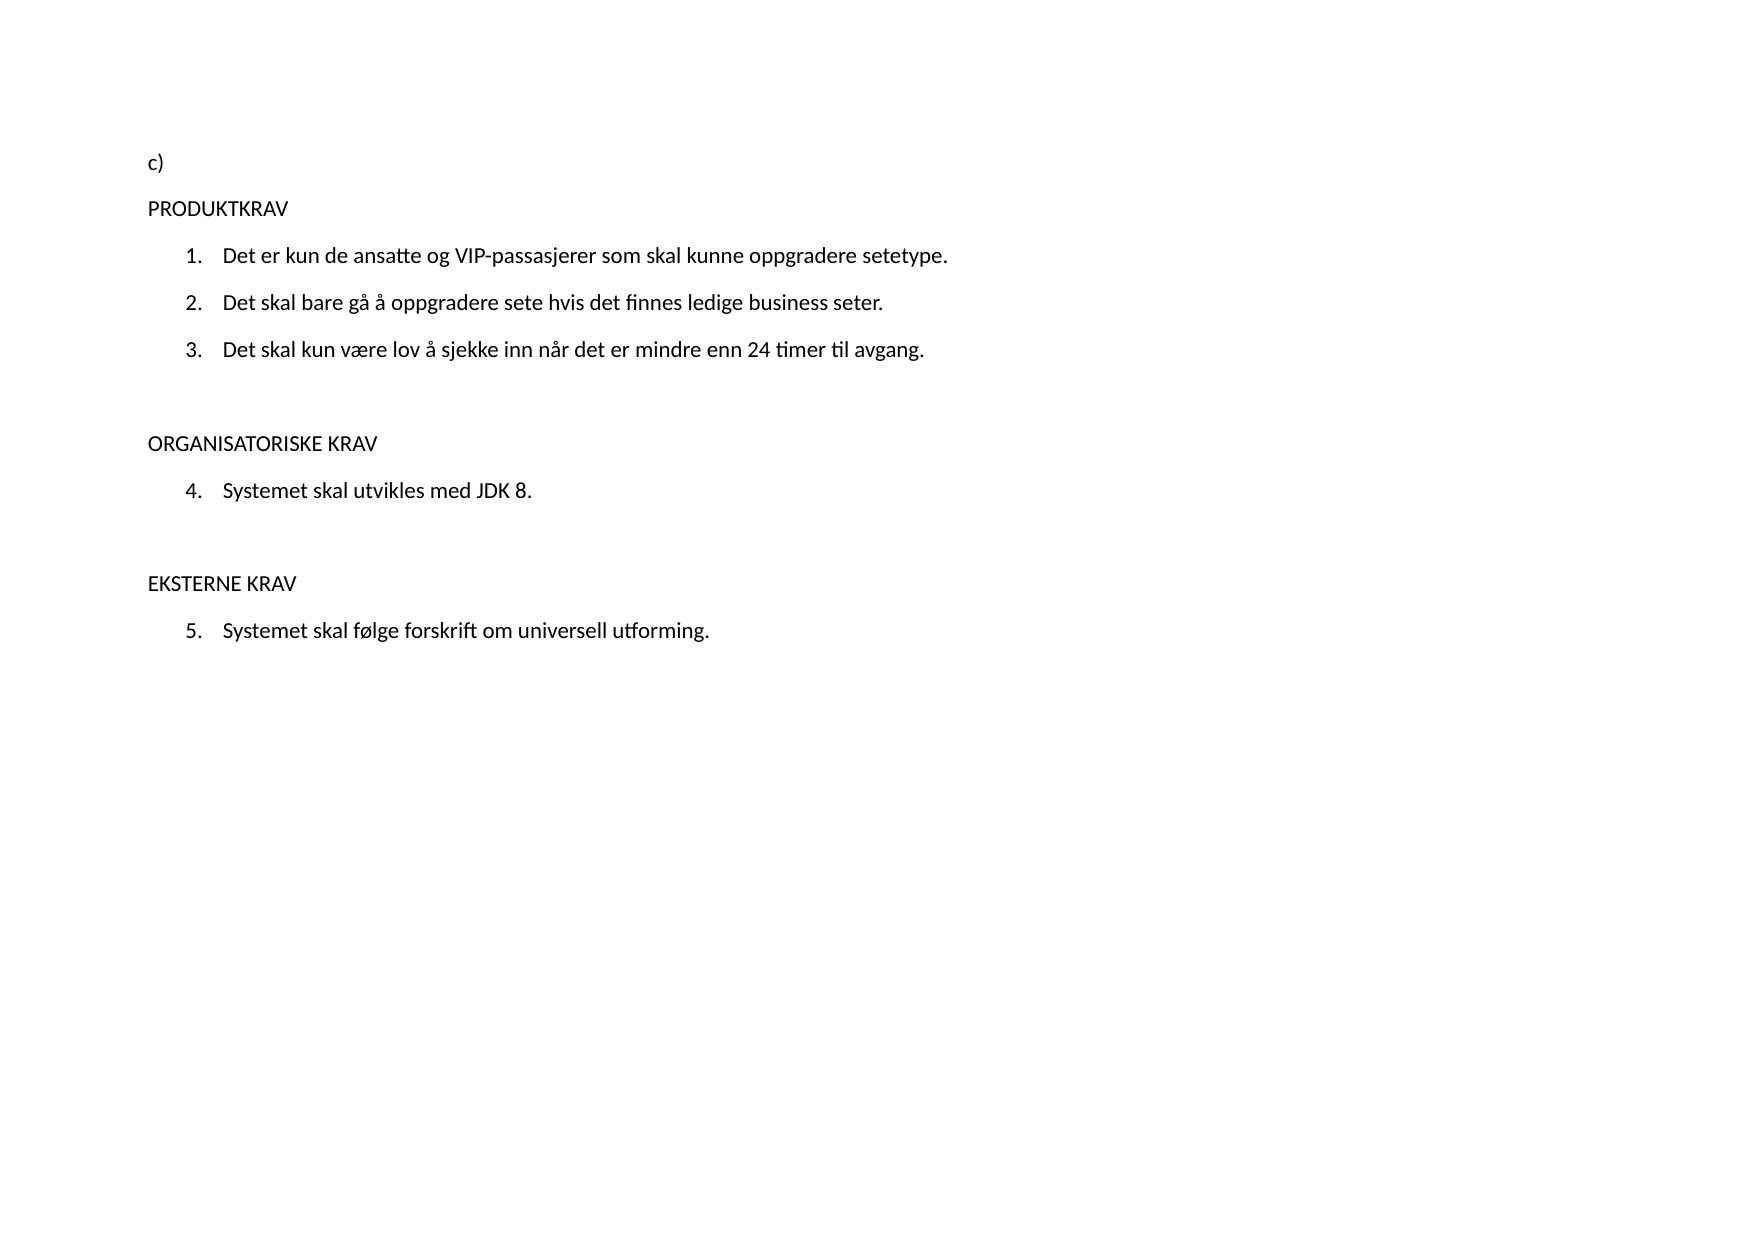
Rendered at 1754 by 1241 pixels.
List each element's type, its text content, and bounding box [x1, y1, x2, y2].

text EKSTERNE KRAV [148, 569, 1606, 597]
text PRODUKTKRAV [148, 194, 1606, 222]
text c) [148, 148, 1606, 176]
list Det er kun de ansatte og VIP-passasjerer som skal kunne oppgradere setetype. [185, 241, 1606, 269]
text ORGANISATORISKE KRAV [148, 429, 1606, 457]
list Det skal bare gå å oppgradere sete hvis det finnes ledige business seter. [185, 288, 1606, 316]
list Systemet skal følge forskrift om universell utforming. [185, 616, 1606, 644]
list Systemet skal utvikles med JDK 8. [185, 476, 1606, 504]
list Det skal kun være lov å sjekke inn når det er mindre enn 24 timer til avgang. [185, 335, 1606, 363]
